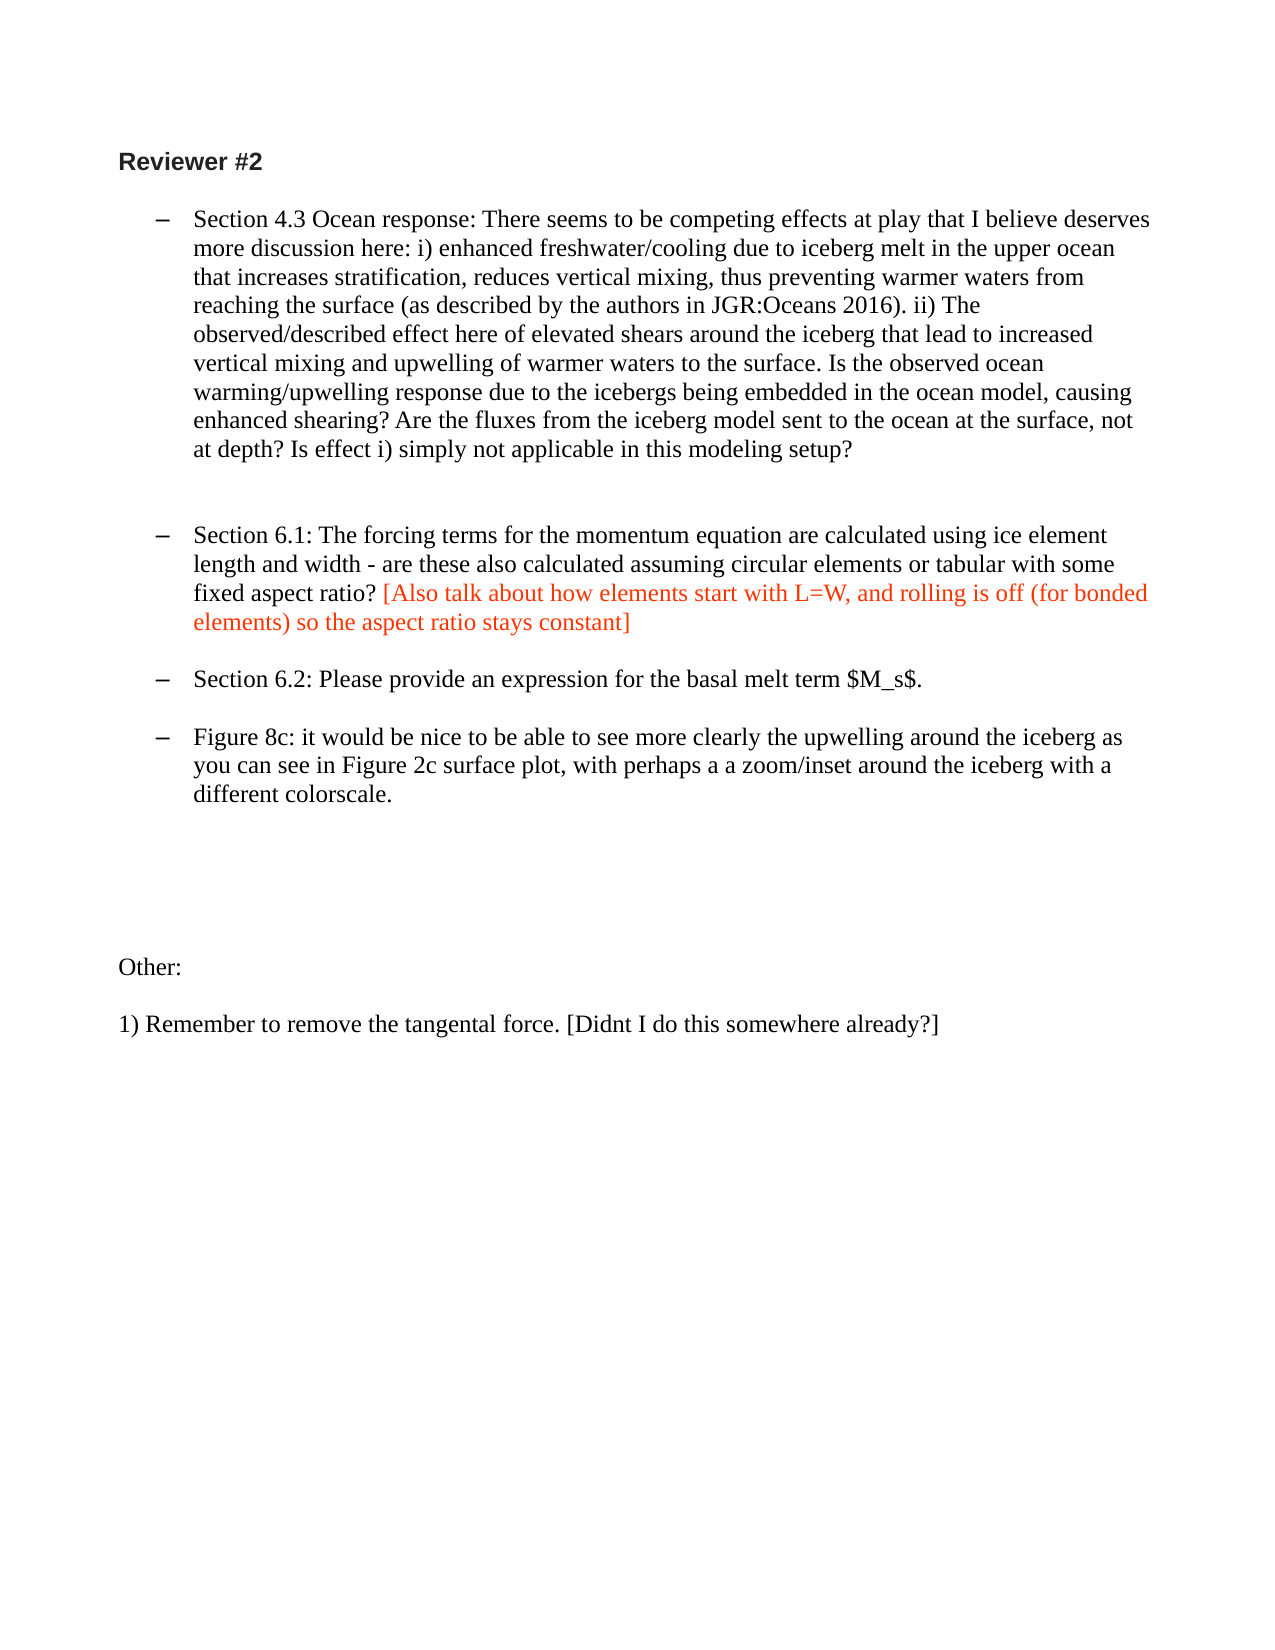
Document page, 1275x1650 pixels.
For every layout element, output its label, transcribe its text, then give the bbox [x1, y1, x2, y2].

text Reviewer #2 [118, 118, 1157, 176]
list Section 6.1: The forcing terms for the momentum equation are calculated using ice element length and width - are these also calculated assuming circular elements or tabular with some fixed aspect ratio? [Also talk about how elements start with L=W, and rolling is off (for bonded elements) so the aspect ratio stays constant] [156, 521, 1157, 636]
text 1) Remember to remove the tangental force. [Didnt I do this somewhere already?] [118, 1009, 1157, 1038]
text Other: [118, 952, 1157, 981]
list Figure 8c: it would be nice to be able to see more clearly the upwelling around the iceberg as you can see in Figure 2c surface plot, with perhaps a a zoom/inset around the iceberg with a different colorscale. [156, 722, 1157, 808]
list Section 6.2: Please provide an expression for the basal melt term $M_s$. [156, 664, 1157, 693]
list Section 4.3 Ocean response: There seems to be competing effects at play that I believe deserves more discussion here: i) enhanced freshwater/cooling due to iceberg melt in the upper ocean that increases stratification, reduces vertical mixing, thus preventing warmer waters from reaching the surface (as described by the authors in JGR:Oceans 2016). ii) The observed/described effect here of elevated shears around the iceberg that lead to increased vertical mixing and upwelling of warmer waters to the surface. Is the observed ocean warming/upwelling response due to the icebergs being embedded in the ocean model, causing enhanced shearing? Are the fluxes from the iceberg model sent to the ocean at the surface, not at depth? Is effect i) simply not applicable in this modeling setup? [156, 204, 1157, 463]
